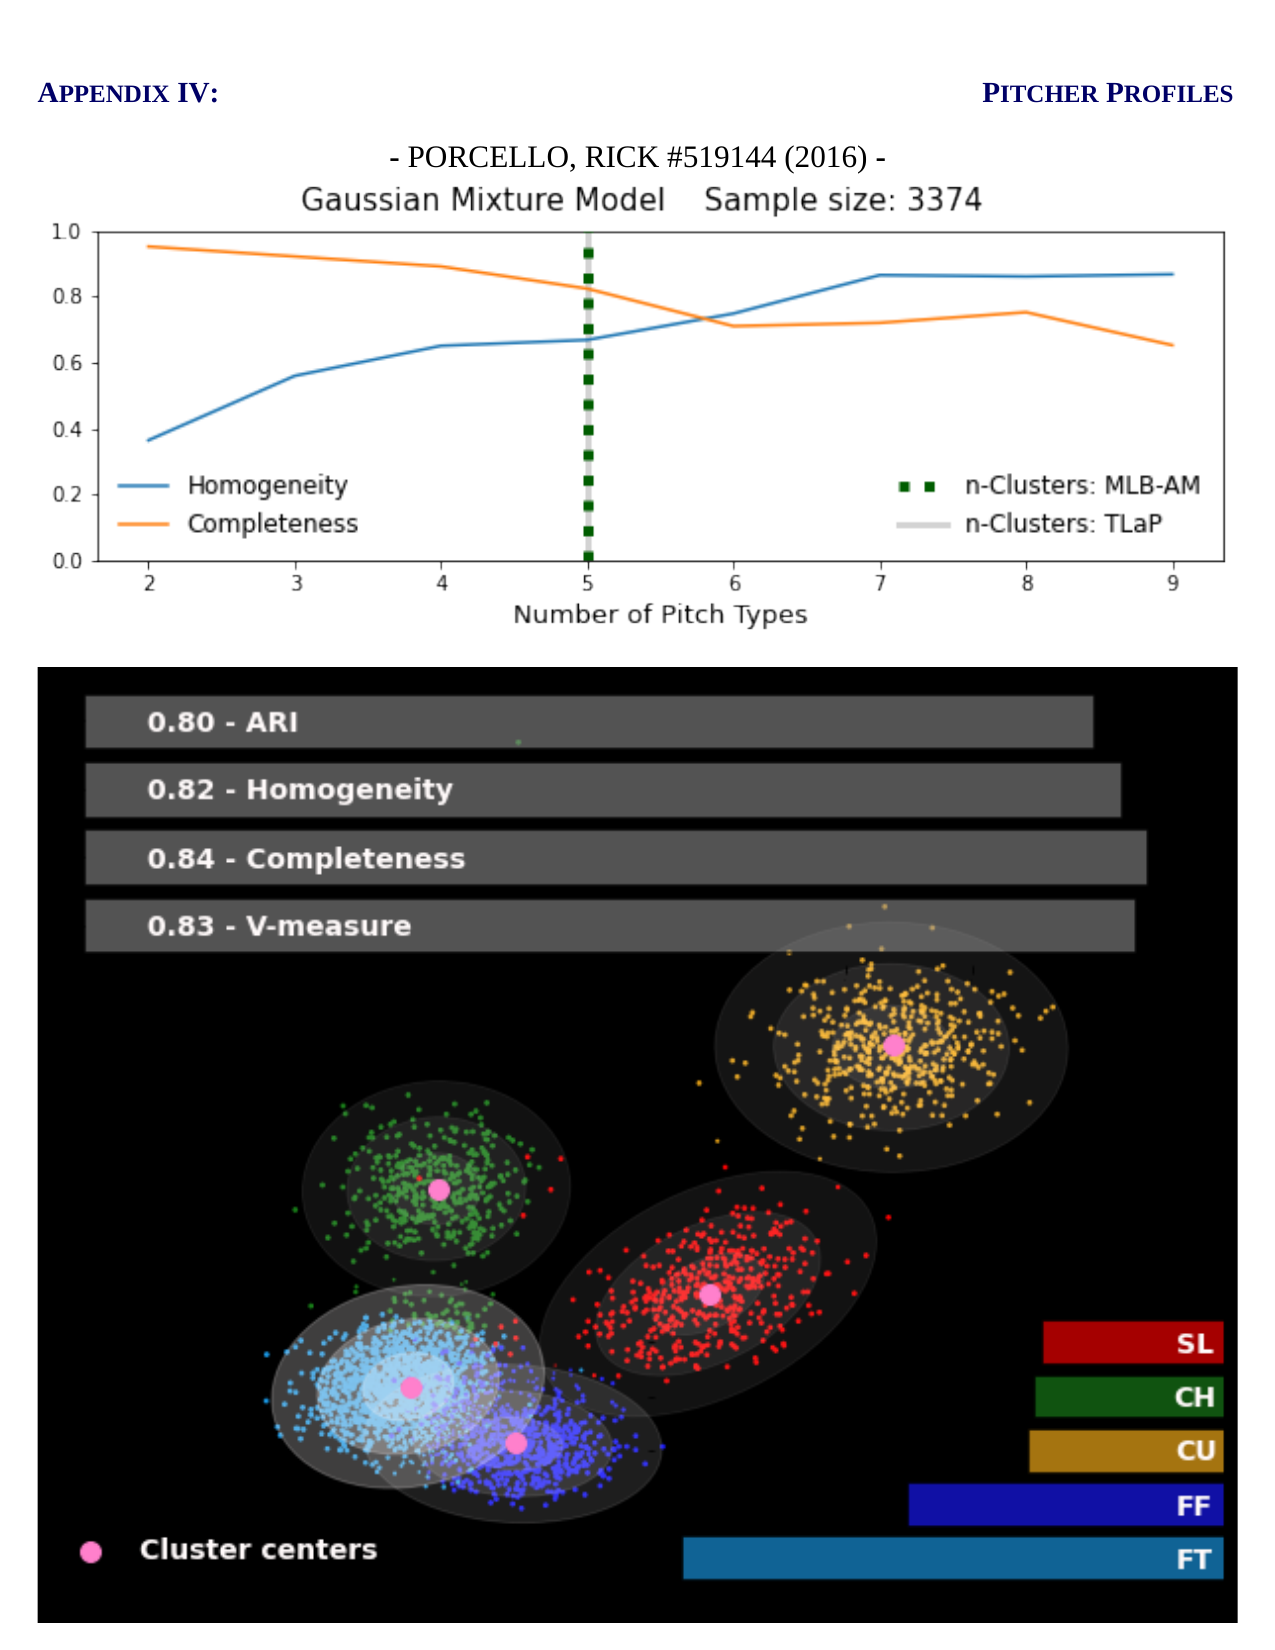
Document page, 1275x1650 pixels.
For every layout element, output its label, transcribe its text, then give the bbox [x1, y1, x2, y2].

picture [37, 667, 1238, 1623]
picture [37, 173, 1238, 644]
text - PORCELLO, RICK #519144 (2016) - [37, 138, 1237, 173]
